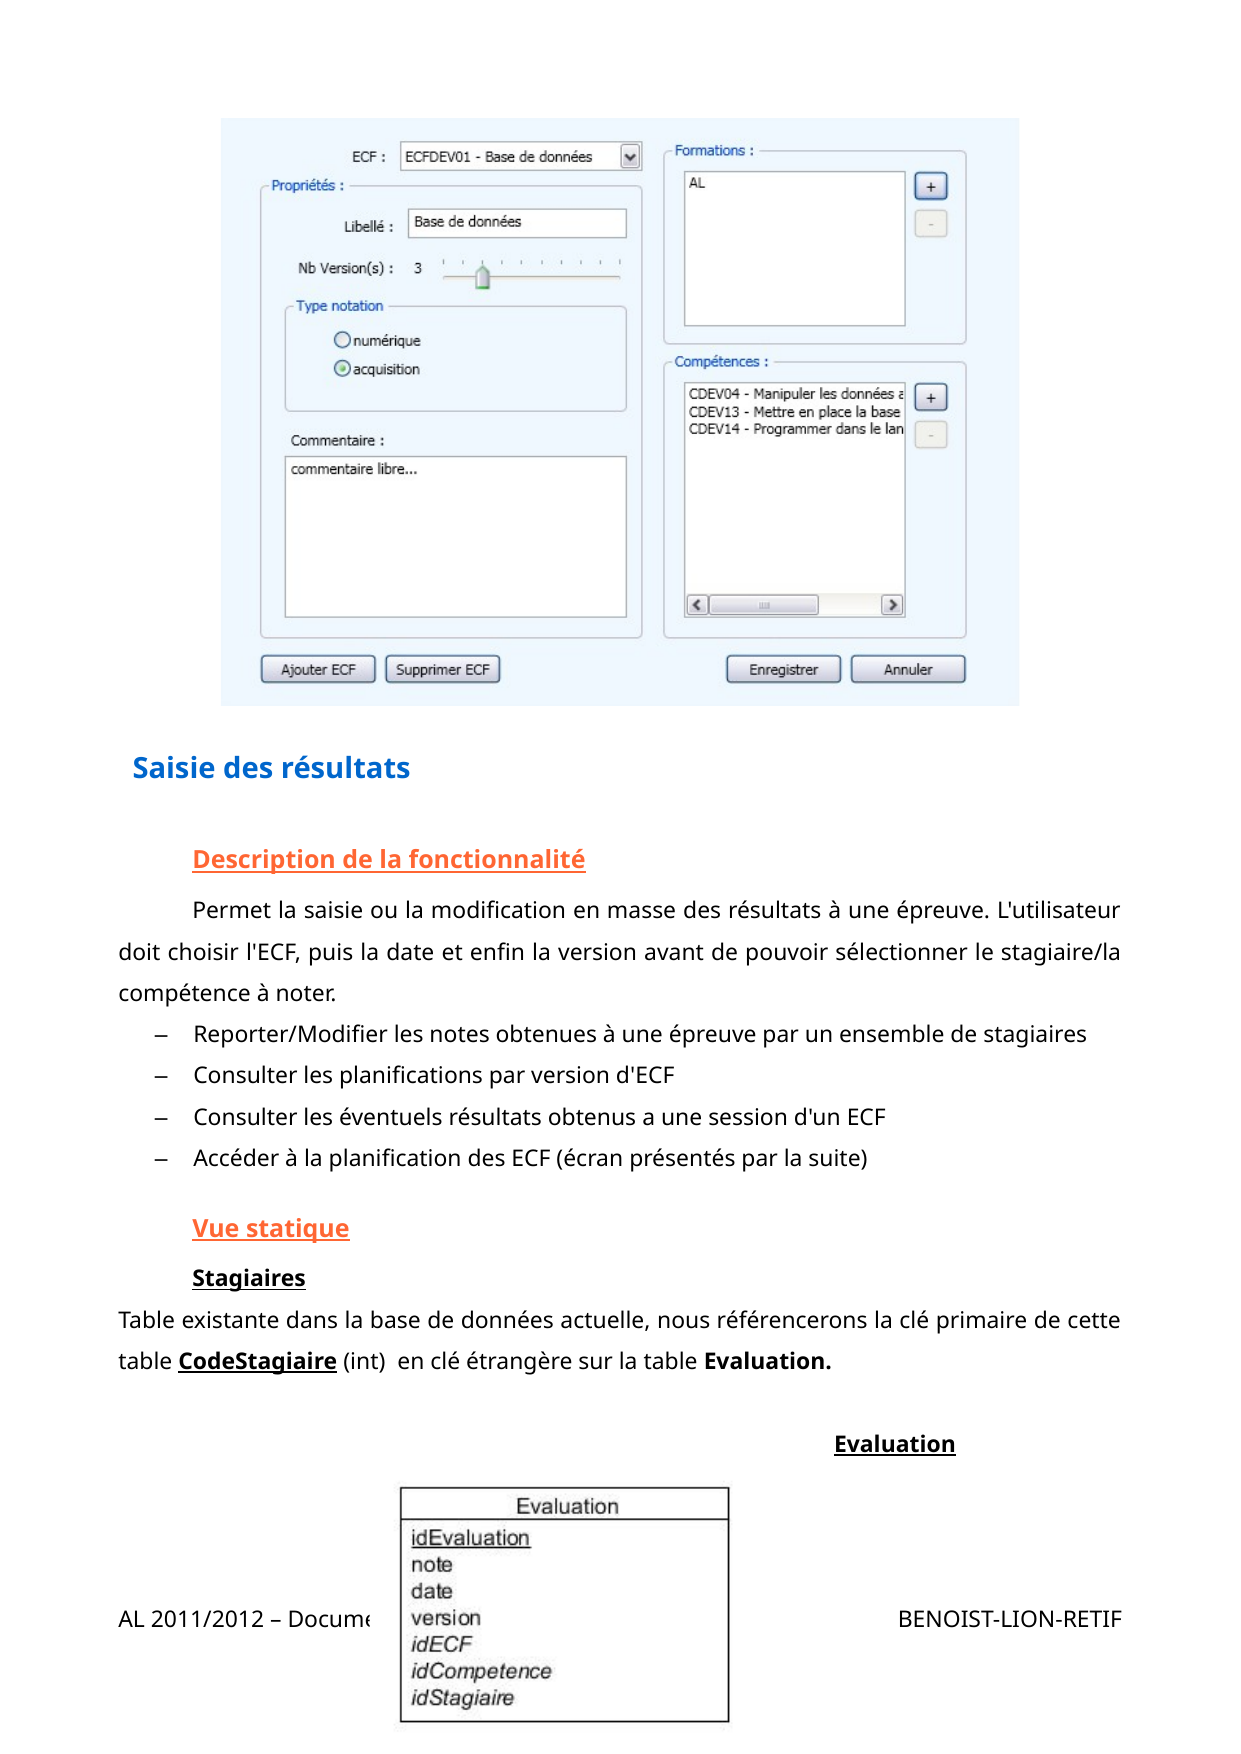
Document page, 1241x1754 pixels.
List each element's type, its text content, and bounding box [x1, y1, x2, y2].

subtitle Saisie des résultats [132, 747, 1122, 787]
text Permet la saisie ou la modification en masse des résultats à une épreuve. L'utilisateur doit choisir l'ECF, puis la date et enfin la version avant de pouvoir sélectionner le stagiaire/la compétence à noter. [118, 886, 1122, 1009]
list Accéder à la planification des ECF (écran présentés par la suite) [154, 1134, 1122, 1175]
text Stagiaires [192, 1254, 1122, 1295]
list Consulter les planifications par version d'ECF [154, 1051, 1122, 1092]
list Reporter/Modifier les notes obtenues à une épreuve par un ensemble de stagiaires [154, 1009, 1122, 1051]
text Evaluation [192, 1419, 1122, 1461]
subtitle Vue statique [192, 1204, 1122, 1246]
picture [220, 118, 1020, 706]
picture [369, 1457, 761, 1754]
list Consulter les éventuels résultats obtenus a une session d'un ECF [154, 1092, 1122, 1134]
text Table existante dans la base de données actuelle, nous référencerons la clé primaire de cette table CodeStagiaire (int) en clé étrangère sur la table Evaluation. [118, 1295, 1122, 1378]
subtitle Description de la fonctionnalité [192, 836, 1122, 877]
